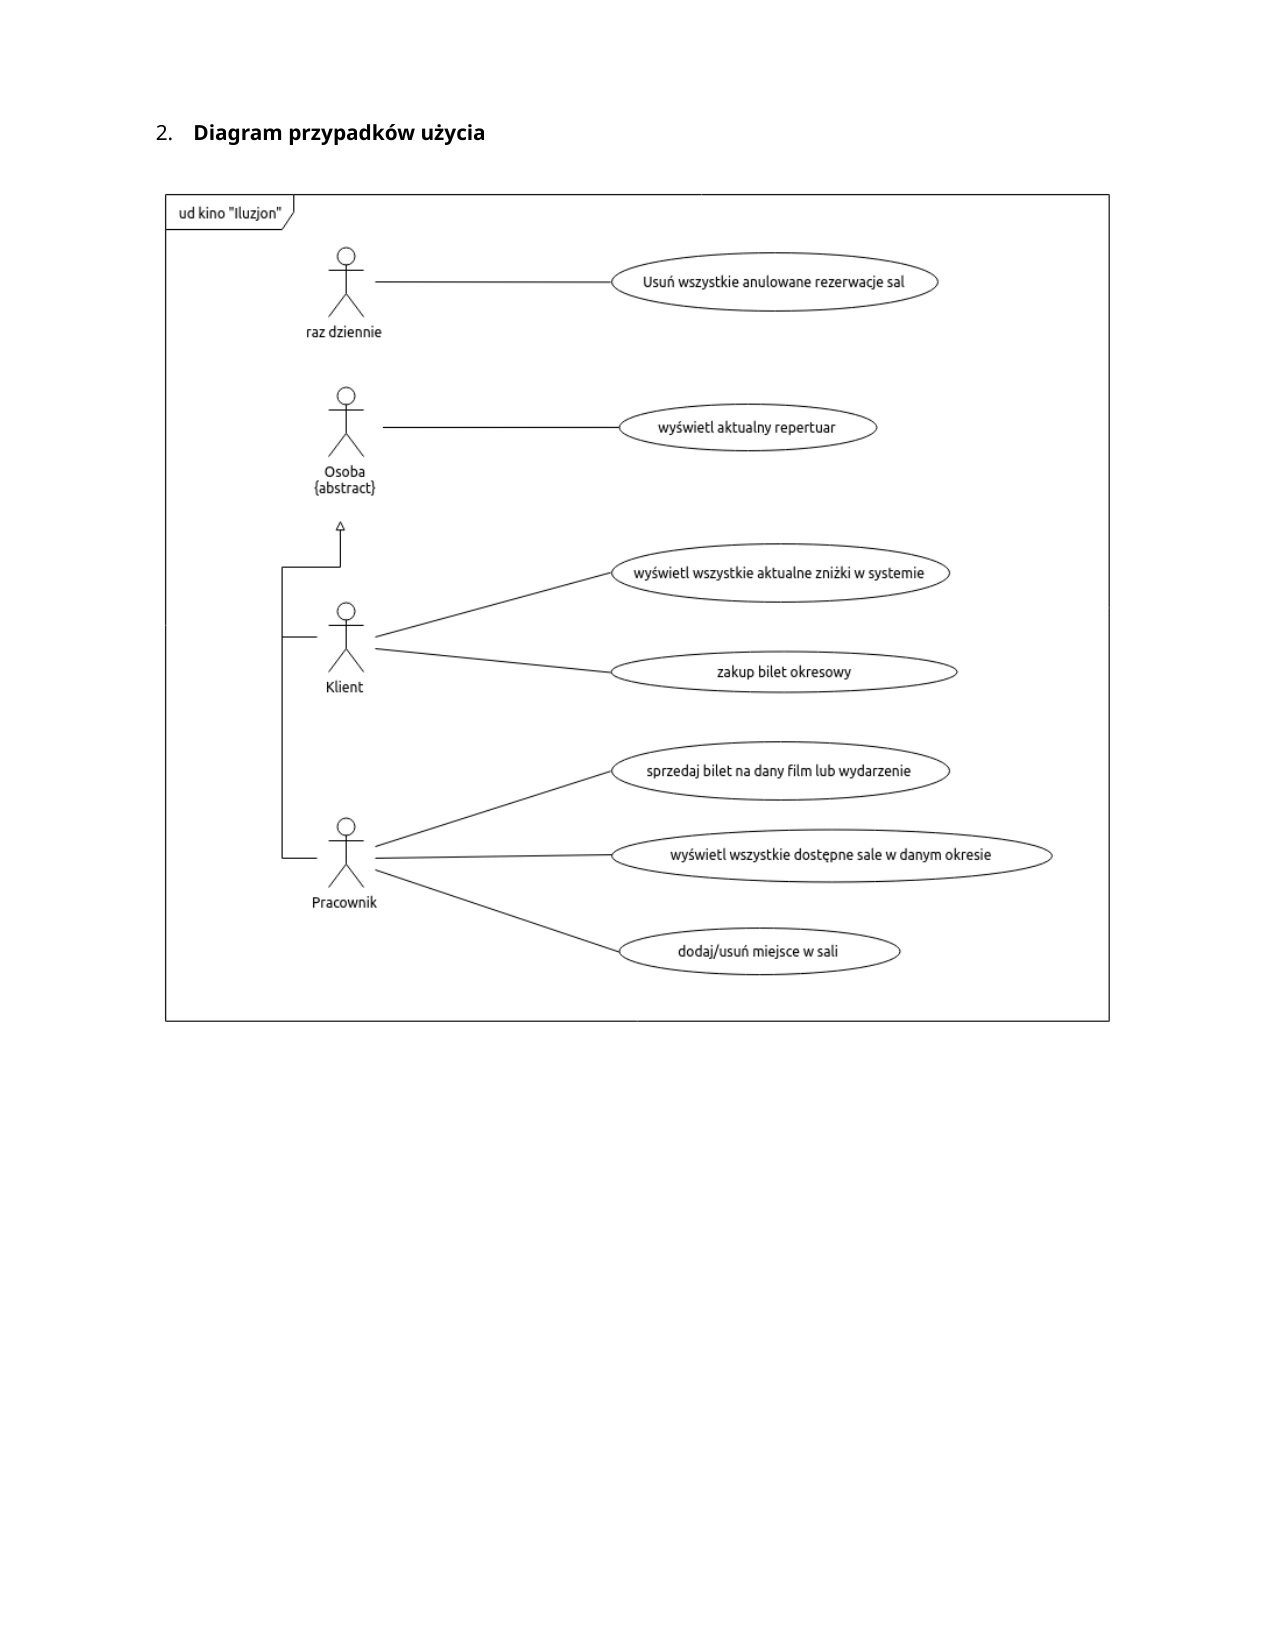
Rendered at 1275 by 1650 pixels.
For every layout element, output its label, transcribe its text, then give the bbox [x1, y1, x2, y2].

picture [136, 165, 1139, 1051]
list Diagram przypadków użycia [156, 118, 1157, 147]
